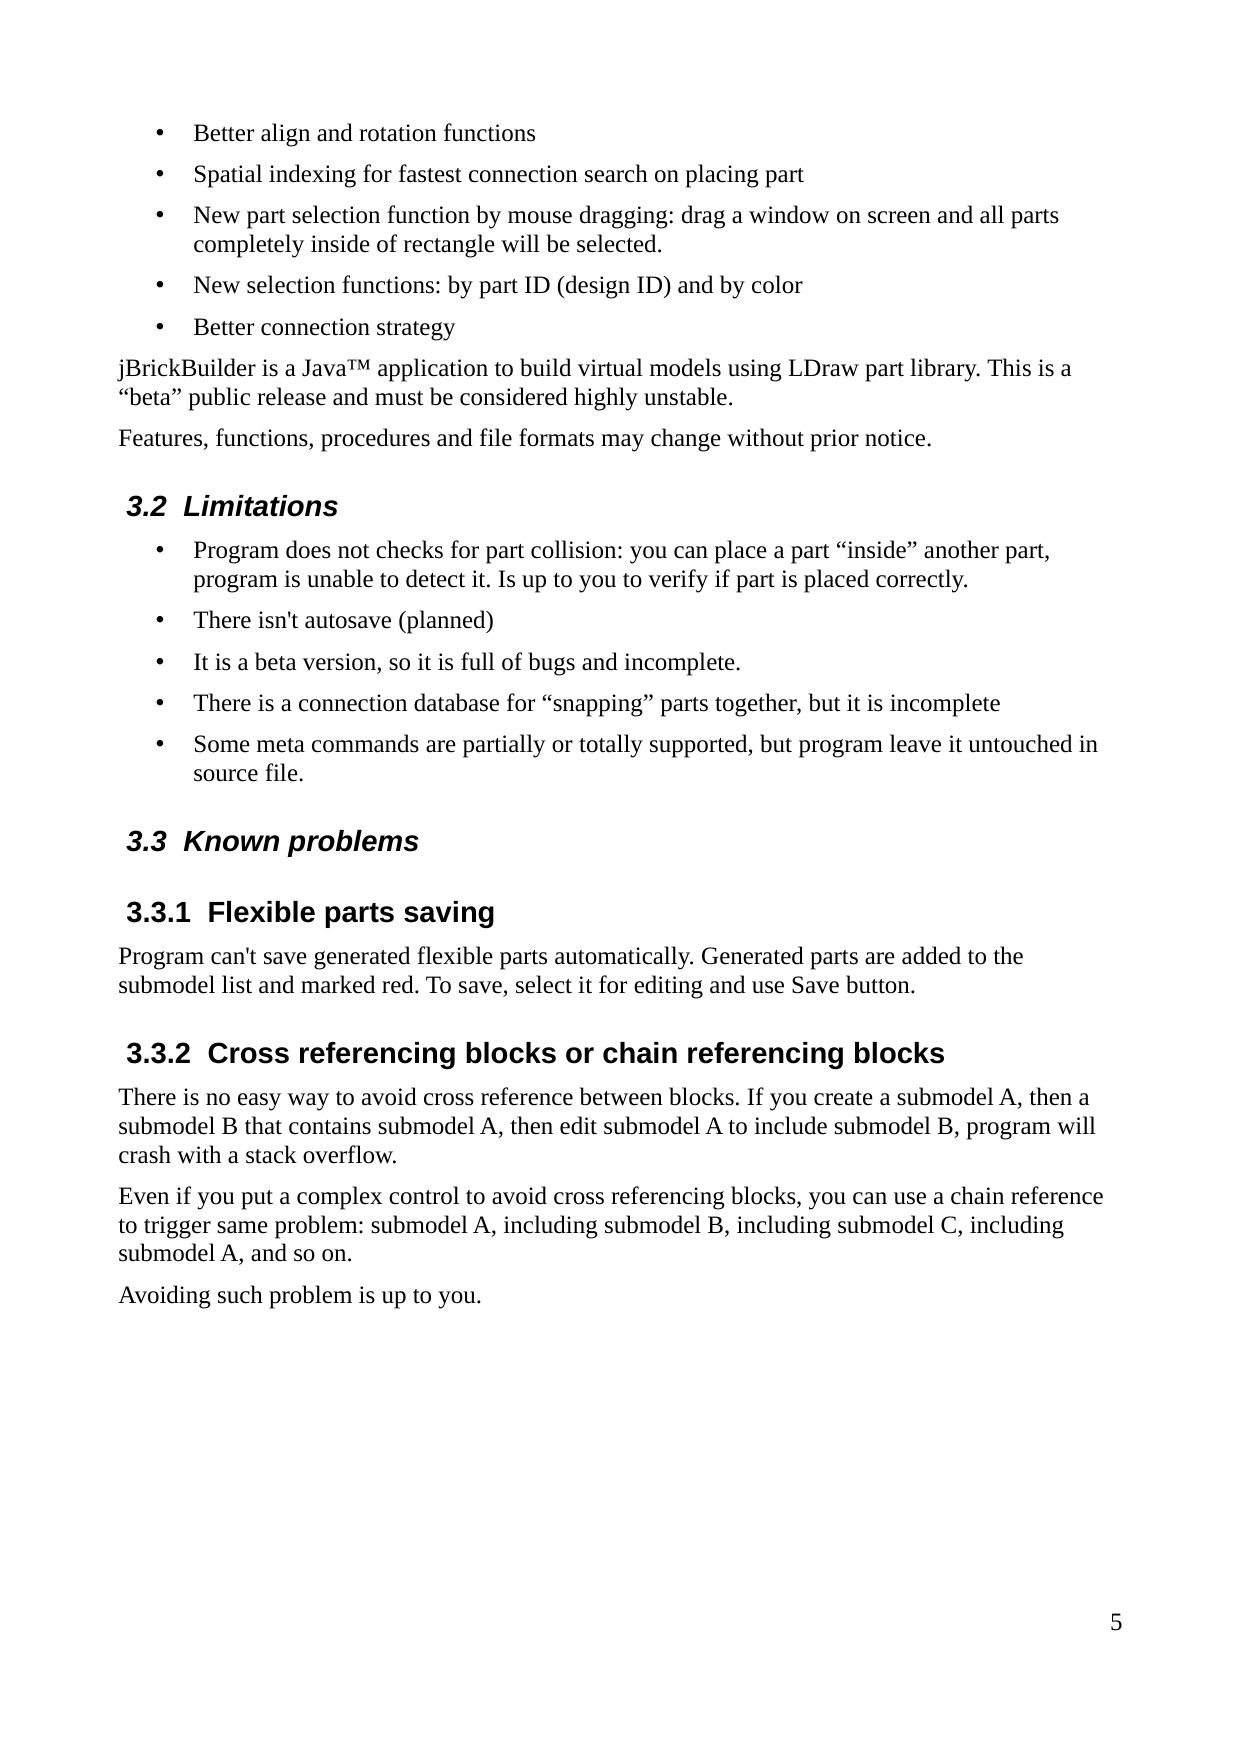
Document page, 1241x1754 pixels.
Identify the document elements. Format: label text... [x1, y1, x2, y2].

list New selection functions: by part ID (design ID) and by color [156, 271, 1122, 299]
list New part selection function by mouse dragging: drag a window on screen and all parts completely inside of rectangle will be selected. [156, 201, 1122, 258]
list It is a beta version, so it is full of bugs and incomplete. [156, 647, 1122, 675]
text Program can't save generated flexible parts automatically. Generated parts are added to the submodel list and marked red. To save, select it for editing and use Save button. [118, 941, 1122, 999]
list Spatial indexing for fastest connection search on placing part [156, 159, 1122, 188]
list Better align and rotation functions [156, 118, 1122, 147]
subtitle Known problems [118, 824, 1122, 858]
text Features, functions, procedures and file formats may change without prior notice. [118, 423, 1122, 452]
subtitle Cross referencing blocks or chain referencing blocks [118, 1036, 1122, 1070]
text Even if you put a complex control to avoid cross referencing blocks, you can use a chain reference to trigger same problem: submodel A, including submodel B, including submodel C, including submodel A, and so on. [118, 1181, 1122, 1267]
list Some meta commands are partially or totally supported, but program leave it untouched in source file. [156, 729, 1122, 787]
list There is a connection database for “snapping” parts together, but it is incomplete [156, 688, 1122, 717]
text jBrickBuilder is a Java™ application to build virtual models using LDraw part library. This is a “beta” public release and must be considered highly unstable. [118, 353, 1122, 411]
text There is no easy way to avoid cross reference between blocks. If you create a submodel A, then a submodel B that contains submodel A, then edit submodel A to include submodel B, program will crash with a stack overflow. [118, 1082, 1122, 1168]
subtitle Limitations [118, 489, 1122, 523]
list There isn't autosave (planned) [156, 605, 1122, 634]
text Avoiding such problem is up to you. [118, 1280, 1122, 1308]
subtitle Flexible parts saving [118, 895, 1122, 929]
list Program does not checks for part collision: you can place a part “inside” another part, program is unable to detect it. Is up to you to verify if part is placed correctly. [156, 535, 1122, 593]
list Better connection strategy [156, 312, 1122, 341]
